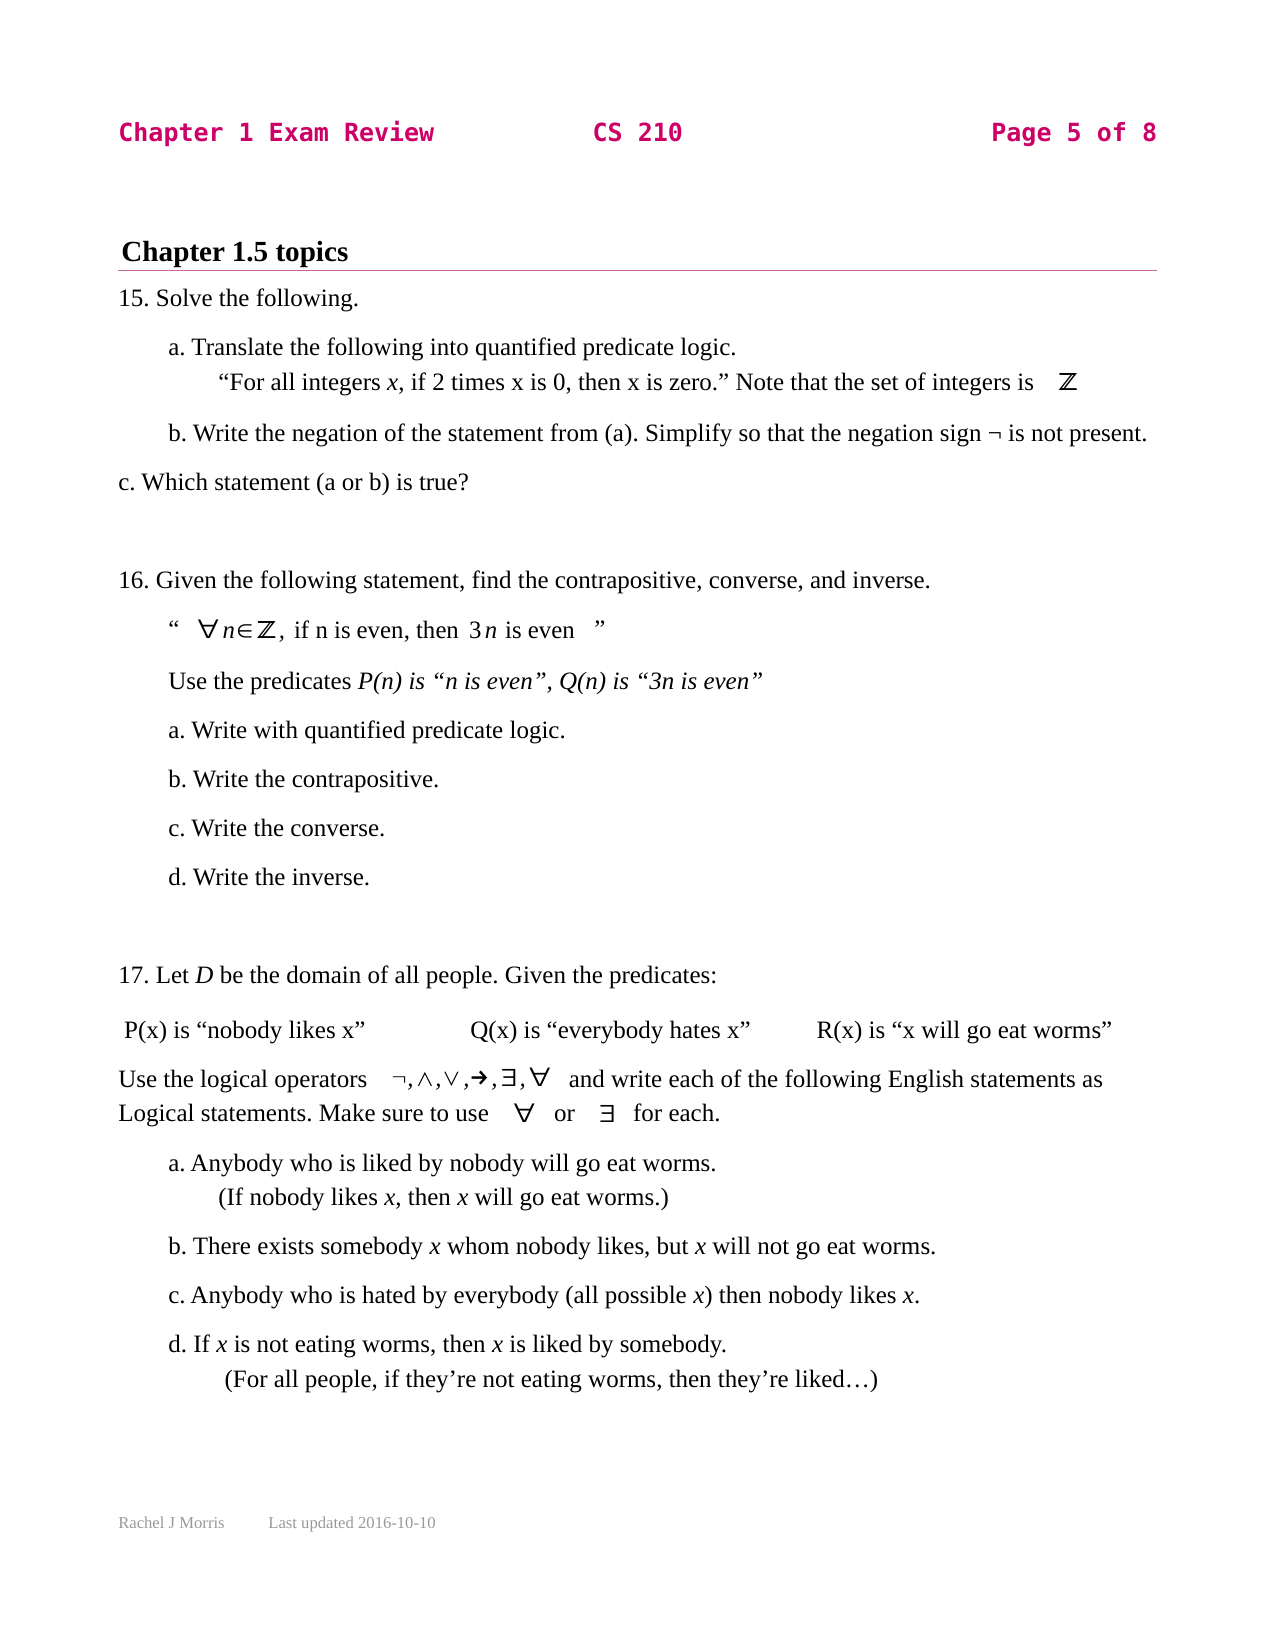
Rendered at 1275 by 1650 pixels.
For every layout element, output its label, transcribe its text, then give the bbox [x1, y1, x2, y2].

text 15. Solve the following. [118, 283, 1157, 312]
table_header Q(x) is “everybody hates x” [464, 1009, 811, 1064]
text c. Write the converse. [118, 813, 1157, 842]
text “” [118, 614, 1157, 646]
text d. If x is not eating worms, then x is liked by somebody. (For all people, if they’re not eating worms, then they’re liked…) [118, 1329, 1157, 1392]
text Use the predicates P(n) is “n is even”, Q(n) is “3n is even” [118, 666, 1157, 694]
text Use the logical operators and write each of the following English statements as Logical statements. Make sure to use or for each. [118, 1064, 1157, 1127]
subtitle Chapter 1.5 topics [118, 231, 1157, 270]
text b. Write the negation of the statement from (a). Simplify so that the negation sign ¬ is not present. [118, 418, 1157, 447]
text a. Write with quantified predicate logic. [118, 715, 1157, 744]
text b. Write the contrapositive. [118, 764, 1157, 793]
text b. There exists somebody x whom nobody likes, but x will not go eat worms. [118, 1231, 1157, 1260]
text d. Write the inverse. [118, 862, 1157, 891]
text a. Anybody who is liked by nobody will go eat worms. (If nobody likes x, then x will go eat worms.) [118, 1148, 1157, 1211]
text a. Translate the following into quantified predicate logic. “For all integers x, if 2 times x is 0, then x is zero.” Note that the set of integers is [118, 332, 1157, 398]
text 17. Let D be the domain of all people. Given the predicates: [118, 960, 1157, 989]
text 16. Given the following statement, find the contrapositive, converse, and inverse. [118, 565, 1157, 594]
table_header P(x) is “nobody likes x” [118, 1009, 464, 1064]
text c. Anybody who is hated by everybody (all possible x) then nobody likes x. [118, 1280, 1157, 1309]
text c. Which statement (a or b) is true? [118, 467, 1157, 496]
table_header R(x) is “x will go eat worms” [811, 1009, 1157, 1064]
